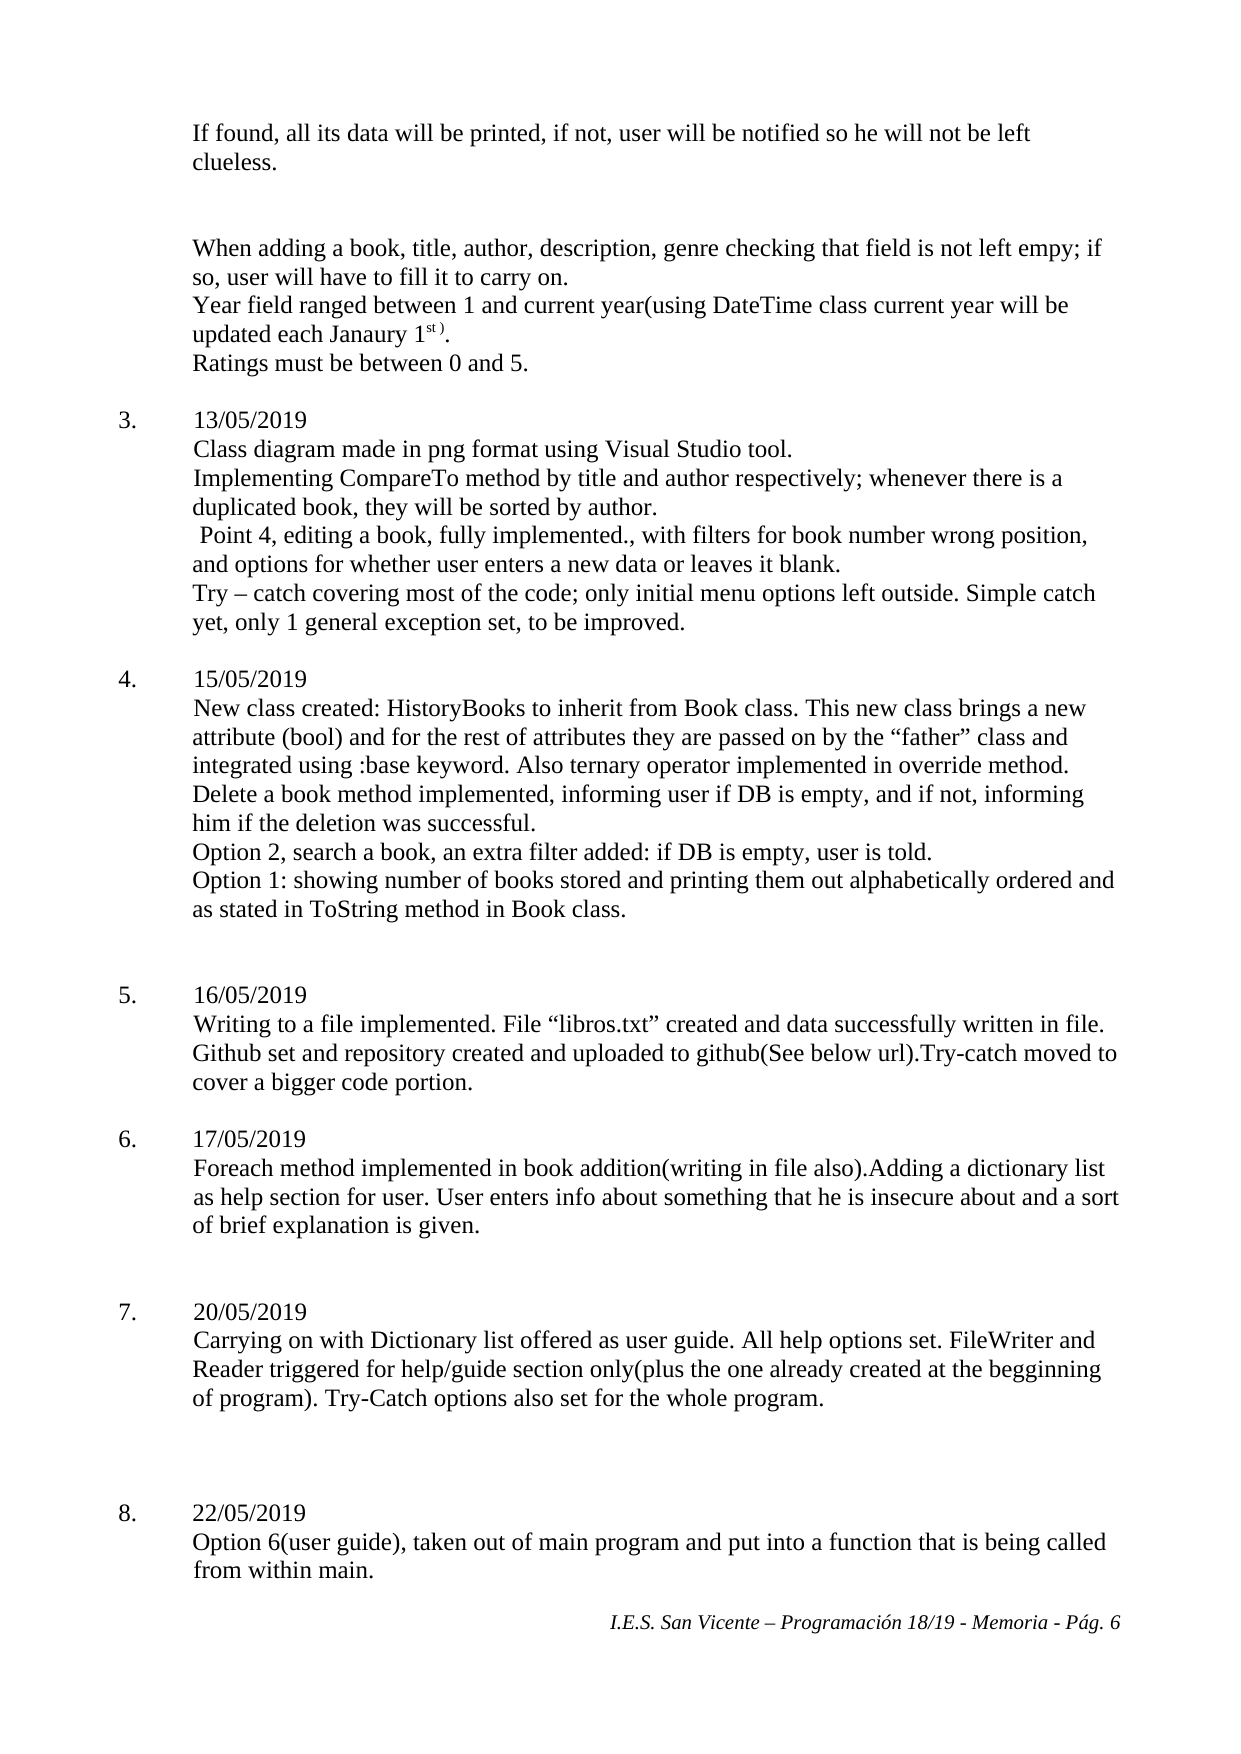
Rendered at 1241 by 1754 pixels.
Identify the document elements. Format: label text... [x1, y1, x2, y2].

list Implementing CompareTo method by title and author respectively; whenever there is a duplicated book, they will be sorted by author. [118, 463, 1122, 521]
text Year field ranged between 1 and current year(using DateTime class current year will be updated each Janaury 1st ). [118, 291, 1122, 348]
list Foreach method implemented in book addition(writing in file also).Adding a dictionary list [118, 1153, 1122, 1182]
list Writing to a file implemented. File “libros.txt” created and data successfully written in file. Github set and repository created and uploaded to github(See below url).Try-catch moved to cover a bigger code portion. [118, 1009, 1122, 1096]
text If found, all its data will be printed, if not, user will be notified so he will not be left clueless. [118, 118, 1122, 176]
list Point 4, editing a book, fully implemented., with filters for book number wrong position, and options for whether user enters a new data or leaves it blank. [118, 521, 1122, 578]
text When adding a book, title, author, description, genre checking that field is not left empy; if so, user will have to fill it to carry on. [118, 233, 1122, 291]
list 16/05/2019 [118, 981, 1122, 1009]
text Try – catch covering most of the code; only initial menu options left outside. Simple catch yet, only 1 general exception set, to be improved. [118, 578, 1122, 636]
text from within main. [118, 1556, 1122, 1584]
text attribute (bool) and for the rest of attributes they are passed on by the “father” class and integrated using :base keyword. Also ternary operator implemented in override method. [118, 722, 1122, 779]
text 8. 22/05/2019 [118, 1498, 1122, 1527]
list Class diagram made in png format using Visual Studio tool. [118, 434, 1122, 463]
list Carrying on with Dictionary list offered as user guide. All help options set. FileWriter and Reader triggered for help/guide section only(plus the one already created at the begginning of program). Try-Catch options also set for the whole program. [118, 1326, 1122, 1412]
list 20/05/2019 [118, 1297, 1122, 1326]
text Option 1: showing number of books stored and printing them out alphabetically ordered and as stated in ToString method in Book class. [118, 866, 1122, 923]
text Option 2, search a book, an extra filter added: if DB is empty, user is told. [118, 837, 1122, 866]
text 6. 17/05/2019 [118, 1124, 1122, 1153]
text Delete a book method implemented, informing user if DB is empty, and if not, informing him if the deletion was successful. [118, 779, 1122, 837]
list New class created: HistoryBooks to inherit from Book class. This new class brings a new [118, 693, 1122, 722]
list 13/05/2019 [118, 406, 1122, 434]
list as help section for user. User enters info about something that he is insecure about and a sort of brief explanation is given. [118, 1182, 1122, 1239]
text Option 6(user guide), taken out of main program and put into a function that is being called [118, 1527, 1122, 1556]
list 15/05/2019 [118, 664, 1122, 693]
text Ratings must be between 0 and 5. [118, 348, 1122, 377]
